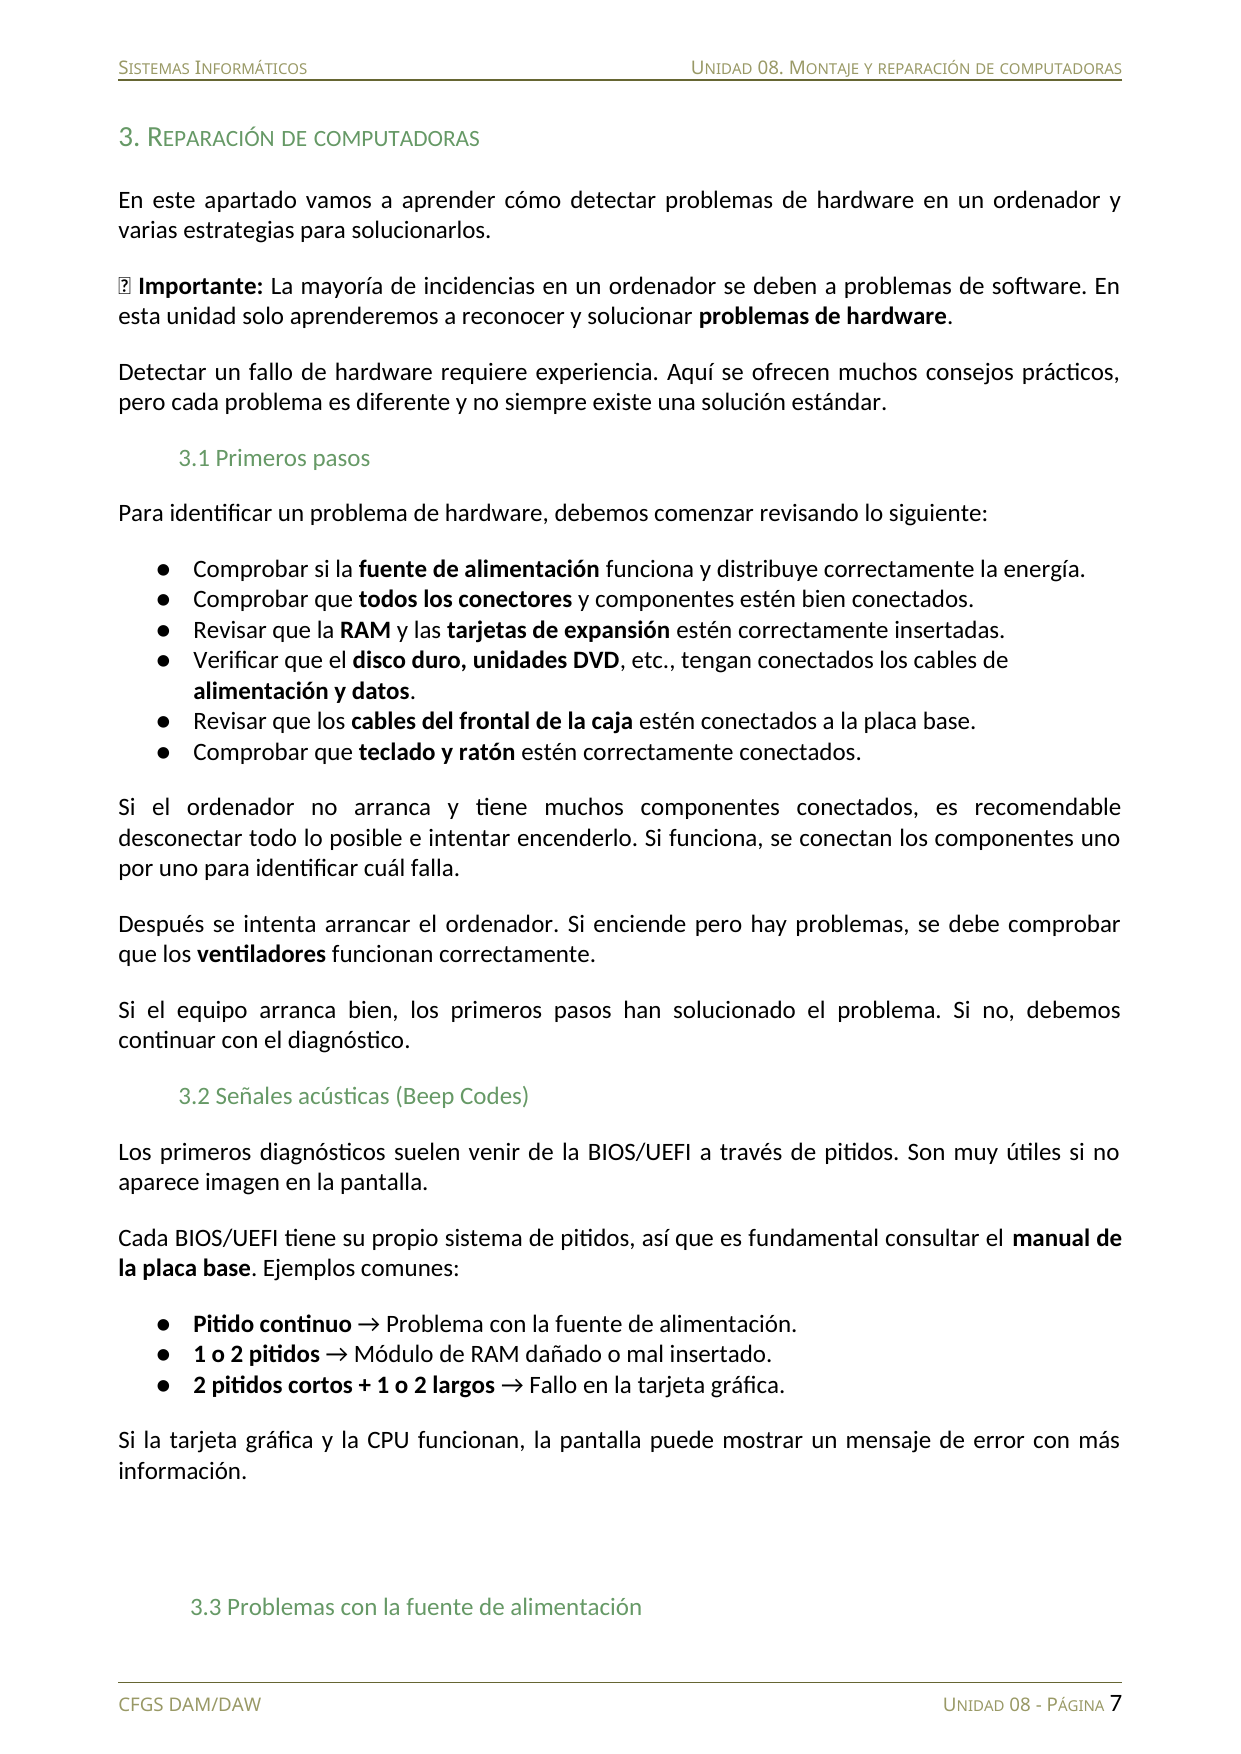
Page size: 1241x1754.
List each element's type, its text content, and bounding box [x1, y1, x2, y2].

text En este apartado vamos a aprender cómo detectar problemas de hardware en un ordenador y varias estrategias para solucionarlos. [118, 184, 1122, 245]
text Cada BIOS/UEFI tiene su propio sistema de pitidos, así que es fundamental consultar el manual de la placa base. Ejemplos comunes: [118, 1222, 1122, 1283]
subtitle 3. Reparación de computadoras [118, 118, 1122, 154]
subtitle 3.2 Señales acústicas (Beep Codes) [178, 1080, 1122, 1111]
text Si el equipo arranca bien, los primeros pasos han solucionado el problema. Si no, debemos continuar con el diagnóstico. [118, 994, 1122, 1055]
list Verificar que el disco duro, unidades DVD, etc., tengan conectados los cables de alimentación y datos. [156, 644, 1122, 706]
subtitle 3.3 Problemas con la fuente de alimentación [178, 1591, 1122, 1621]
list Comprobar que todos los conectores y componentes estén bien conectados. [156, 583, 1122, 614]
list Revisar que la RAM y las tarjetas de expansión estén correctamente insertadas. [156, 614, 1122, 644]
list 2 pitidos cortos + 1 o 2 largos → Fallo en la tarjeta gráfica. [156, 1369, 1122, 1399]
text Para identificar un problema de hardware, debemos comenzar revisando lo siguiente: [118, 497, 1122, 528]
text Los primeros diagnósticos suelen venir de la BIOS/UEFI a través de pitidos. Son muy útiles si no aparece imagen en la pantalla. [118, 1136, 1122, 1197]
subtitle 3.1 Primeros pasos [178, 442, 1122, 472]
text Después se intenta arrancar el ordenador. Si enciende pero hay problemas, se debe comprobar que los ventiladores funcionan correctamente. [118, 908, 1122, 969]
list 1 o 2 pitidos → Módulo de RAM dañado o mal insertado. [156, 1338, 1122, 1369]
text Si el ordenador no arranca y tiene muchos componentes conectados, es recomendable desconectar todo lo posible e intentar encenderlo. Si funciona, se conectan los componentes uno por uno para identificar cuál falla. [118, 792, 1122, 883]
text Si la tarjeta gráfica y la CPU funcionan, la pantalla puede mostrar un mensaje de error con más información. [118, 1424, 1122, 1485]
list Comprobar que teclado y ratón estén correctamente conectados. [156, 736, 1122, 767]
text Detectar un fallo de hardware requiere experiencia. Aquí se ofrecen muchos consejos prácticos, pero cada problema es diferente y no siempre existe una solución estándar. [118, 356, 1122, 417]
list Comprobar si la fuente de alimentación funciona y distribuye correctamente la energía. [156, 553, 1122, 583]
list Revisar que los cables del frontal de la caja estén conectados a la placa base. [156, 706, 1122, 736]
text 📌 Importante: La mayoría de incidencias en un ordenador se deben a problemas de software. En esta unidad solo aprenderemos a reconocer y solucionar problemas de hardware. [118, 270, 1122, 331]
list Pitido continuo → Problema con la fuente de alimentación. [156, 1308, 1122, 1338]
